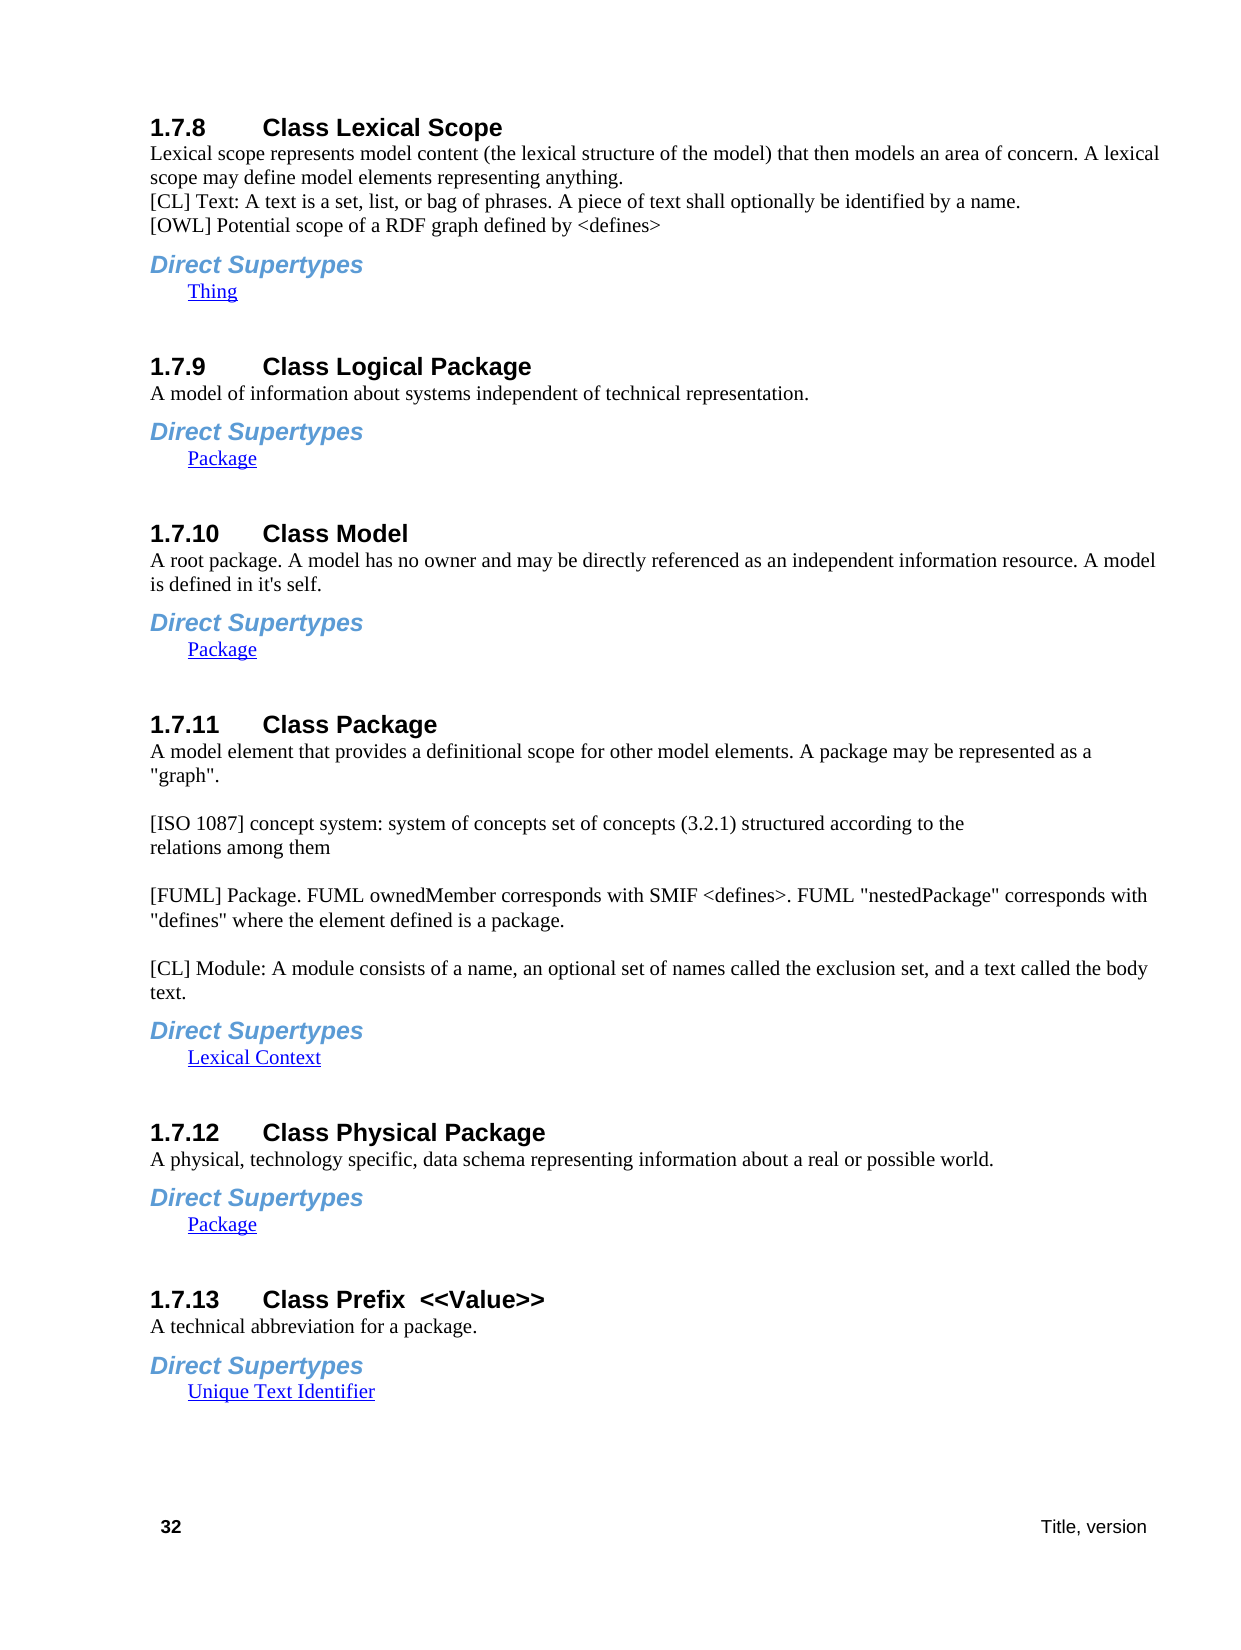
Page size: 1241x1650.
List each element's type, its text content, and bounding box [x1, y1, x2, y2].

subtitle Class Lexical Scope [150, 112, 1165, 141]
text A model of information about systems independent of technical representation. [150, 381, 1165, 405]
text Package [187, 637, 1165, 661]
subtitle Direct Supertypes [150, 1351, 1165, 1379]
text Thing [187, 279, 1165, 303]
text Lexical Context [187, 1045, 1165, 1069]
text A root package. A model has no owner and may be directly referenced as an independent information resource. A model is defined in it's self. [150, 548, 1165, 596]
subtitle Class Logical Package [150, 352, 1165, 381]
subtitle Direct Supertypes [150, 608, 1165, 637]
subtitle Direct Supertypes [150, 250, 1165, 279]
text A technical abbreviation for a package. [150, 1314, 1165, 1338]
text Package [187, 446, 1165, 470]
text A physical, technology specific, data schema representing information about a real or possible world. [150, 1147, 1165, 1171]
subtitle Direct Supertypes [150, 417, 1165, 446]
subtitle Class Physical Package [150, 1118, 1165, 1147]
subtitle Direct Supertypes [150, 1183, 1165, 1212]
text Lexical scope represents model content (the lexical structure of the model) that then models an area of concern. A lexical scope may define model elements representing anything. [CL] Text: A text is a set, list, or bag of phrases. A piece of text shall optionally be identified by a name. [OWL] Potential scope of a RDF graph defined by <defines> [150, 141, 1165, 237]
subtitle Class Model [150, 519, 1165, 548]
text Package [187, 1212, 1165, 1236]
subtitle Direct Supertypes [150, 1016, 1165, 1045]
text Unique Text Identifier [187, 1379, 1165, 1403]
text A model element that provides a definitional scope for other model elements. A package may be represented as a "graph". [ISO 1087] concept system: system of concepts set of concepts (3.2.1) structured according to the relations among them [FUML] Package. FUML ownedMember corresponds with SMIF <defines>. FUML "nestedPackage" corresponds with "defines" where the element defined is a package. [CL] Module: A module consists of a name, an optional set of names called the exclusion set, and a text called the body text. [150, 739, 1165, 1004]
subtitle Class Prefix <<Value>> [150, 1285, 1165, 1314]
subtitle Class Package [150, 710, 1165, 739]
